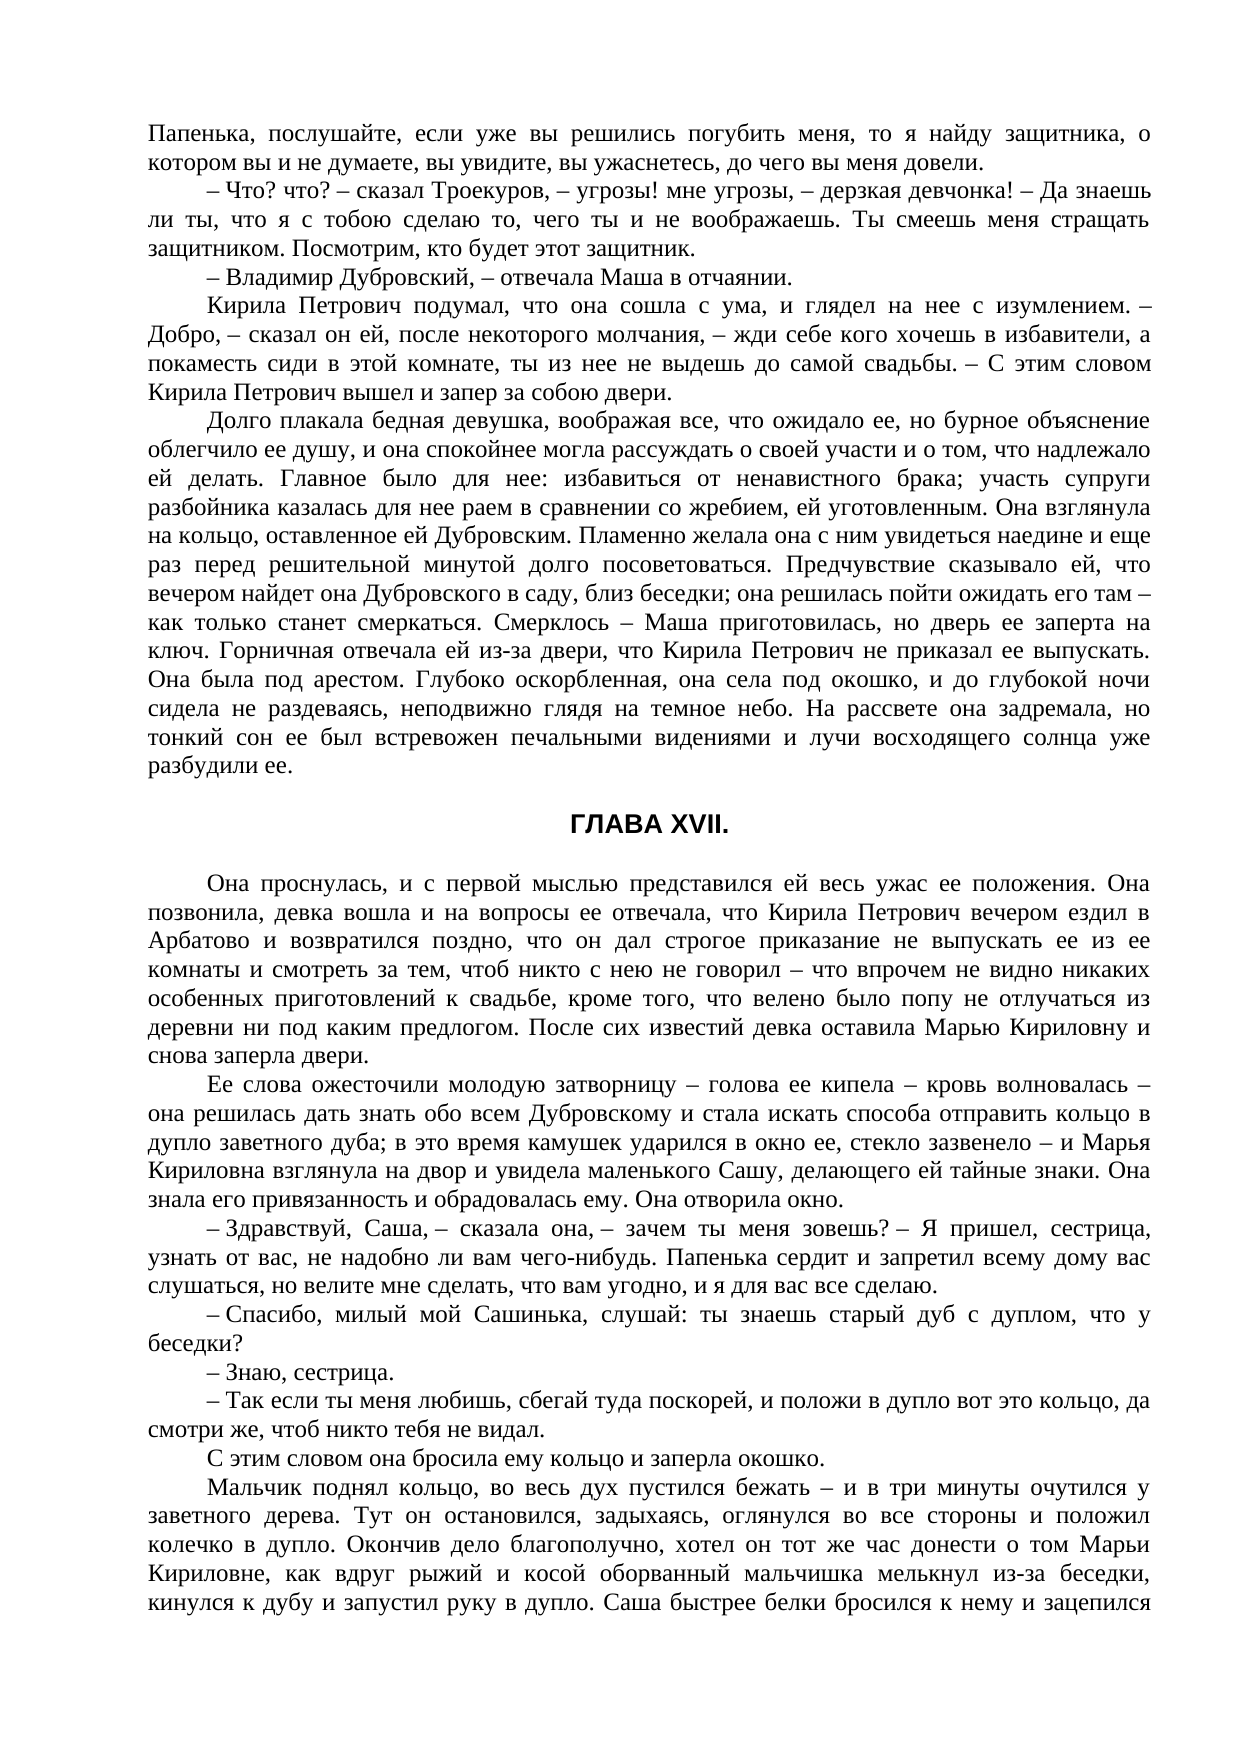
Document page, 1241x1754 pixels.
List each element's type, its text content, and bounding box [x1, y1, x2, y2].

text Долго плакала бедная девушка, воображая все, что ожидало ее, но бурное объяснение облегчило ее душу, и она спокойнее могла рассуждать о своей участи и о том, что надлежало ей делать. Главное было для нее: избавиться от ненавистного брака; участь супруги разбойника казалась для нее раем в сравнении со жребием, ей уготовленным. Она взглянула на кольцо, оставленное ей Дубровским. Пламенно желала она с ним увидеться наедине и еще раз перед решительной минутой долго посоветоваться. Предчувствие сказывало ей, что вечером найдет она Дубровского в саду, близ беседки; она решилась пойти ожидать его там – как только станет смеркаться. Смерклось – Маша приготовилась, но дверь ее заперта на ключ. Горничная отвечала ей из-за двери, что Кирила Петрович не приказал ее выпускать. Она была под арестом. Глубоко оскорбленная, она села под окошко, и до глубокой ночи сидела не раздеваясь, неподвижно глядя на темное небо. На рассвете она задремала, но тонкий сон ее был встревожен печальными видениями и лучи восходящего солнца уже разбудили ее. [148, 406, 1152, 779]
text – Так если ты меня любишь, сбегай туда поскорей, и положи в дупло вот это кольцо, да смотри же, чтоб никто тебя не видал. [148, 1386, 1152, 1443]
text Мальчик поднял кольцо, во весь дух пустился бежать – и в три минуты очутился у заветного дерева. Тут он остановился, задыхаясь, оглянулся во все стороны и положил колечко в дупло. Окончив дело благополучно, хотел он тот же час донести о том Марьи Кириловне, как вдруг рыжий и косой оборванный мальчишка мелькнул из-за беседки, кинулся к дубу и запустил руку в дупло. Саша быстрее белки бросился к нему и зацепился [148, 1472, 1152, 1616]
text – Здравствуй, Саша, – сказала она, – зачем ты меня зовешь? – Я пришел, сестрица, узнать от вас, не надобно ли вам чего-нибудь. Папенька сердит и запретил всему дому вас слушаться, но велите мне сделать, что вам угодно, и я для вас все сделаю. [148, 1213, 1152, 1299]
text Ее слова ожесточили молодую затворницу – голова ее кипела – кровь волновалась – она решилась дать знать обо всем Дубровскому и стала искать способа отправить кольцо в дупло заветного дуба; в это время камушек ударился в окно ее, стекло зазвенело – и Марья Кириловна взглянула на двор и увидела маленького Сашу, делающего ей тайные знаки. Она знала его привязанность и обрадовалась ему. Она отворила окно. [148, 1069, 1152, 1213]
text С этим словом она бросила ему кольцо и заперла окошко. [148, 1443, 1152, 1472]
text Кирила Петрович подумал, что она сошла с ума, и глядел на нее с изумлением. – Добро, – сказал он ей, после некоторого молчания, – жди себе кого хочешь в избавители, а покаместь сиди в этой комнате, ты из нее не выдешь до самой свадьбы. – С этим словом Кирила Петрович вышел и запер за собою двери. [148, 291, 1152, 406]
text – Что? что? – сказал Троекуров, – угрозы! мне угрозы, – дерзкая девчонка! – Да знаешь ли ты, что я с тобою сделаю то, чего ты и не воображаешь. Ты смеешь меня стращать защитником. Посмотрим, кто будет этот защитник. [148, 176, 1152, 262]
text – Знаю, сестрица. [148, 1357, 1152, 1386]
subtitle ГЛАВА ХVII. [148, 808, 1152, 839]
text – Спасибо, милый мой Сашинька, слушай: ты знаешь старый дуб с дуплом, что у беседки? [148, 1299, 1152, 1357]
text Папенька, послушайте, если уже вы решились погубить меня, то я найду защитника, о котором вы и не думаете, вы увидите, вы ужаснетесь, до чего вы меня довели. [148, 118, 1152, 176]
text – Владимир Дубровский, – отвечала Маша в отчаянии. [148, 262, 1152, 291]
text Она проснулась, и с первой мыслью представился ей весь ужас ее положения. Она позвонила, девка вошла и на вопросы ее отвечала, что Кирила Петрович вечером ездил в Арбатово и возвратился поздно, что он дал строгое приказание не выпускать ее из ее комнаты и смотреть за тем, чтоб никто с нею не говорил – что впрочем не видно никаких особенных приготовлений к свадьбе, кроме того, что велено было попу не отлучаться из деревни ни под каким предлогом. После сих известий девка оставила Марью Кириловну и снова заперла двери. [148, 868, 1152, 1069]
